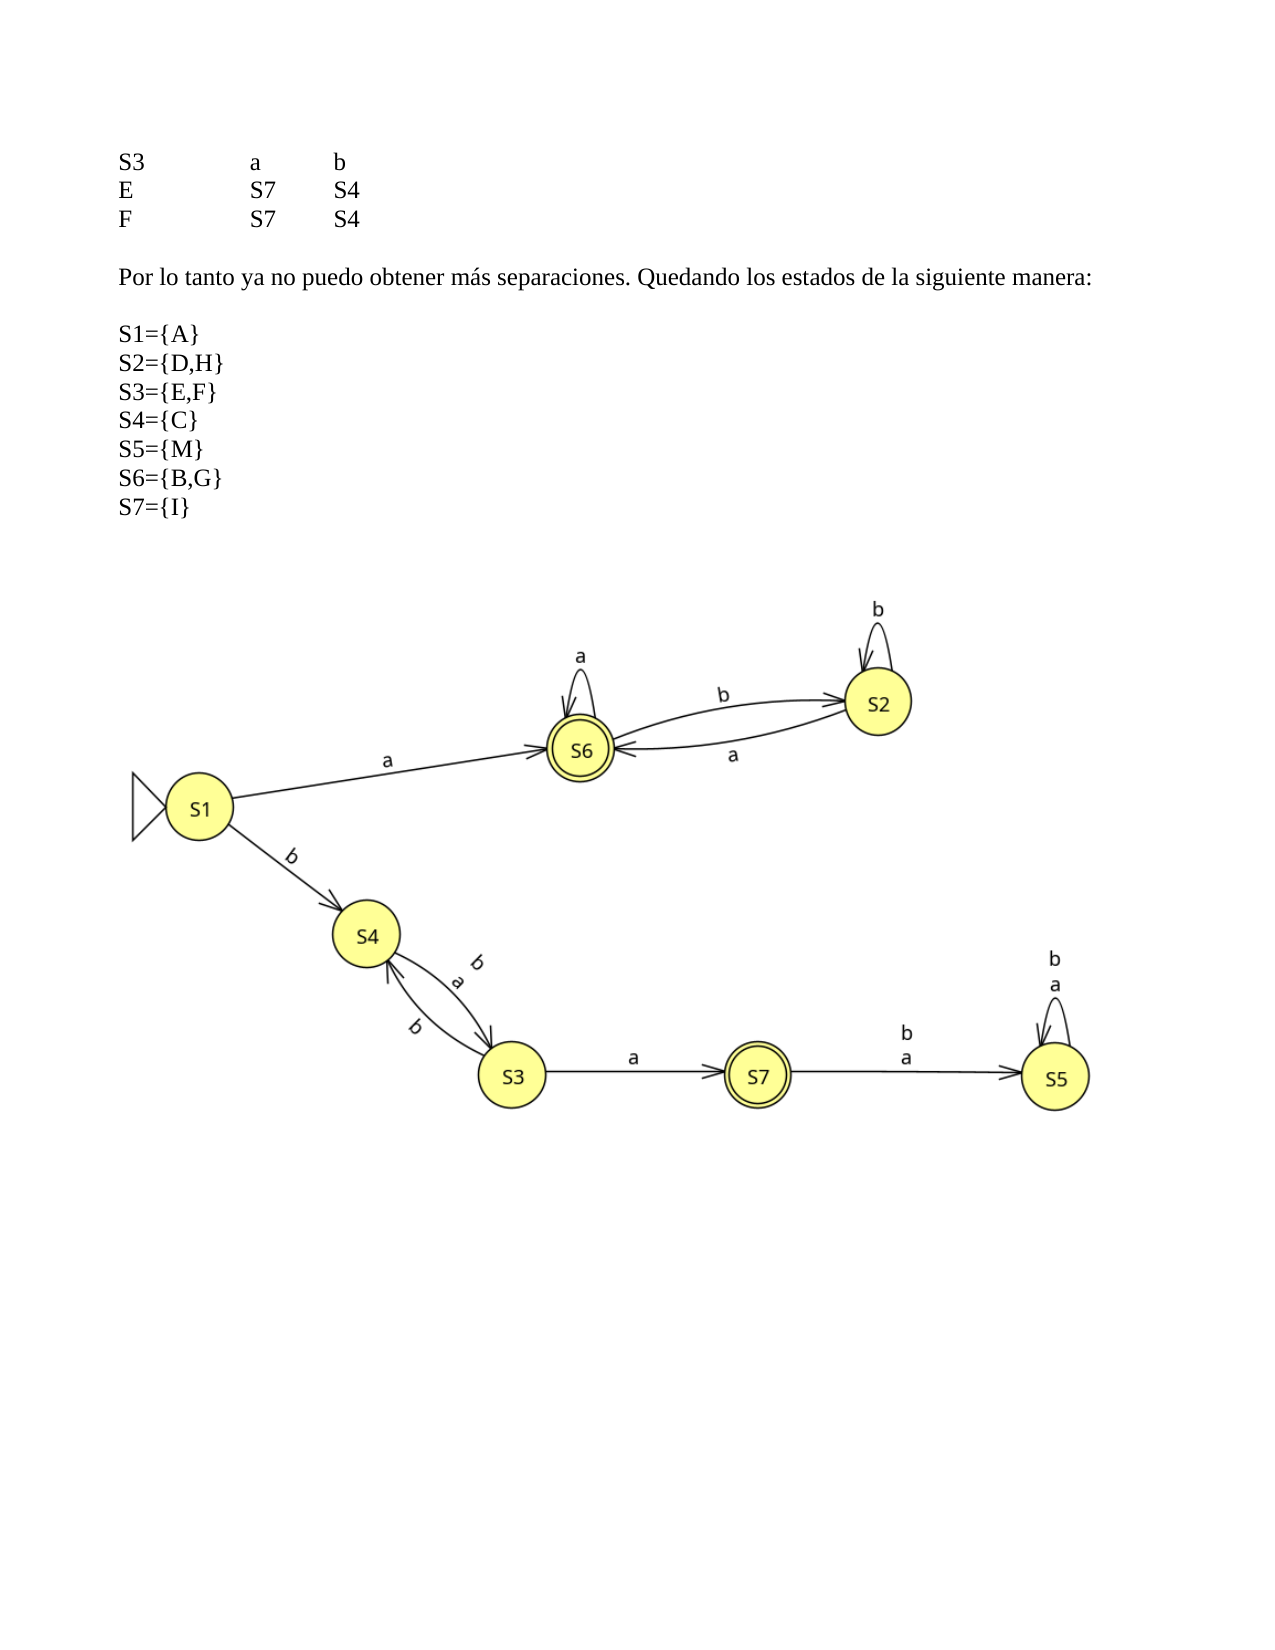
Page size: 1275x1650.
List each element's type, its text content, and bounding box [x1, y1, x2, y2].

table_cell S4 [333, 204, 409, 233]
text S4={C} [118, 406, 1157, 434]
text S2={D,H} [118, 348, 1157, 377]
table_header b [333, 147, 409, 176]
text S7={I} [118, 492, 1157, 521]
table_cell E [118, 176, 249, 204]
text S3={E,F} [118, 377, 1157, 406]
text S5={M} [118, 434, 1157, 463]
table_header S3 [118, 147, 249, 176]
table_cell S7 [250, 176, 333, 204]
text S1={A} [118, 319, 1157, 348]
picture [118, 549, 1157, 1196]
table_cell S4 [333, 176, 409, 204]
table_cell S7 [250, 204, 333, 233]
text S6={B,G} [118, 463, 1157, 492]
text Por lo tanto ya no puedo obtener más separaciones. Quedando los estados de la siguiente manera: [118, 262, 1157, 291]
table_header a [250, 147, 333, 176]
table_cell F [118, 204, 249, 233]
